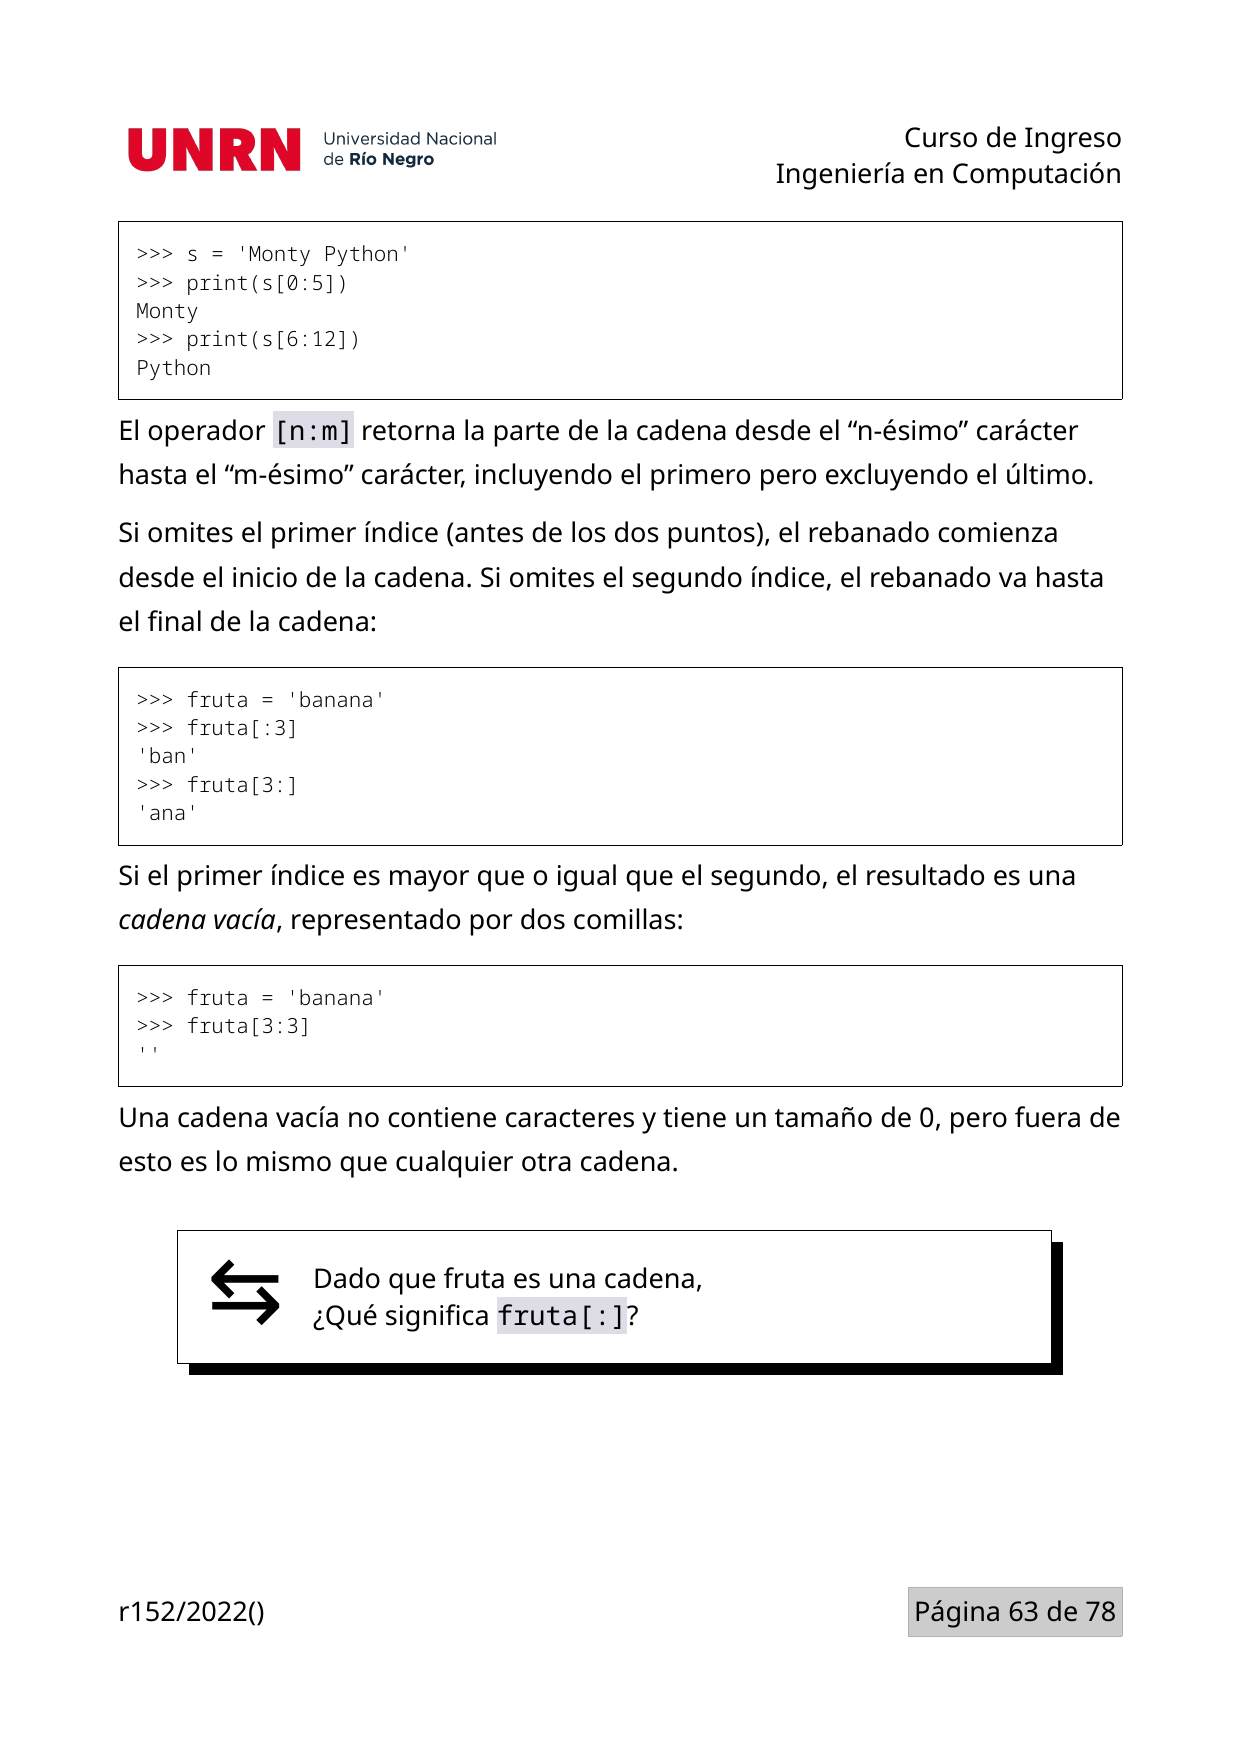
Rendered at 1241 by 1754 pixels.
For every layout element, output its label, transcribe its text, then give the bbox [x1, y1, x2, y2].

text >>> fruta[3:3] [119, 994, 1122, 1022]
text >>> print(s[6:12]) [119, 307, 1122, 335]
text >>> print(s[0:5]) [119, 250, 1122, 278]
text Si omites el primer índice (antes de los dos puntos), el rebanado comienza desde el inicio de la cadena. Si omites el segundo índice, el rebanado va hasta el final de la cadena: [118, 514, 1122, 639]
text El operador [n:m] retorna la parte de la cadena desde el “n-ésimo” carácter hasta el “m-ésimo” carácter, incluyendo el primero pero excluyendo el último. [118, 411, 1122, 492]
text 'ana' [119, 781, 1122, 845]
text 'ban' [119, 724, 1122, 752]
text '' [119, 1022, 1122, 1086]
picture [118, 118, 505, 180]
text ⇆Dado que fruta es una cadena, ¿Qué significa fruta[:]? [178, 1231, 1051, 1363]
text >>> fruta[3:] [119, 752, 1122, 781]
text >>> fruta = 'banana' [119, 668, 1122, 695]
text >>> fruta = 'banana' [119, 966, 1122, 994]
text >>> s = 'Monty Python' [119, 222, 1122, 250]
text >>> fruta[:3] [119, 695, 1122, 724]
text Una cadena vacía no contiene caracteres y tiene un tamaño de 0, pero fuera de esto es lo mismo que cualquier otra cadena. [118, 1098, 1122, 1179]
text Python [119, 335, 1122, 399]
text Monty [119, 278, 1122, 307]
text Si el primer índice es mayor que o igual que el segundo, el resultado es una cadena vacía, representado por dos comillas: [118, 856, 1122, 937]
